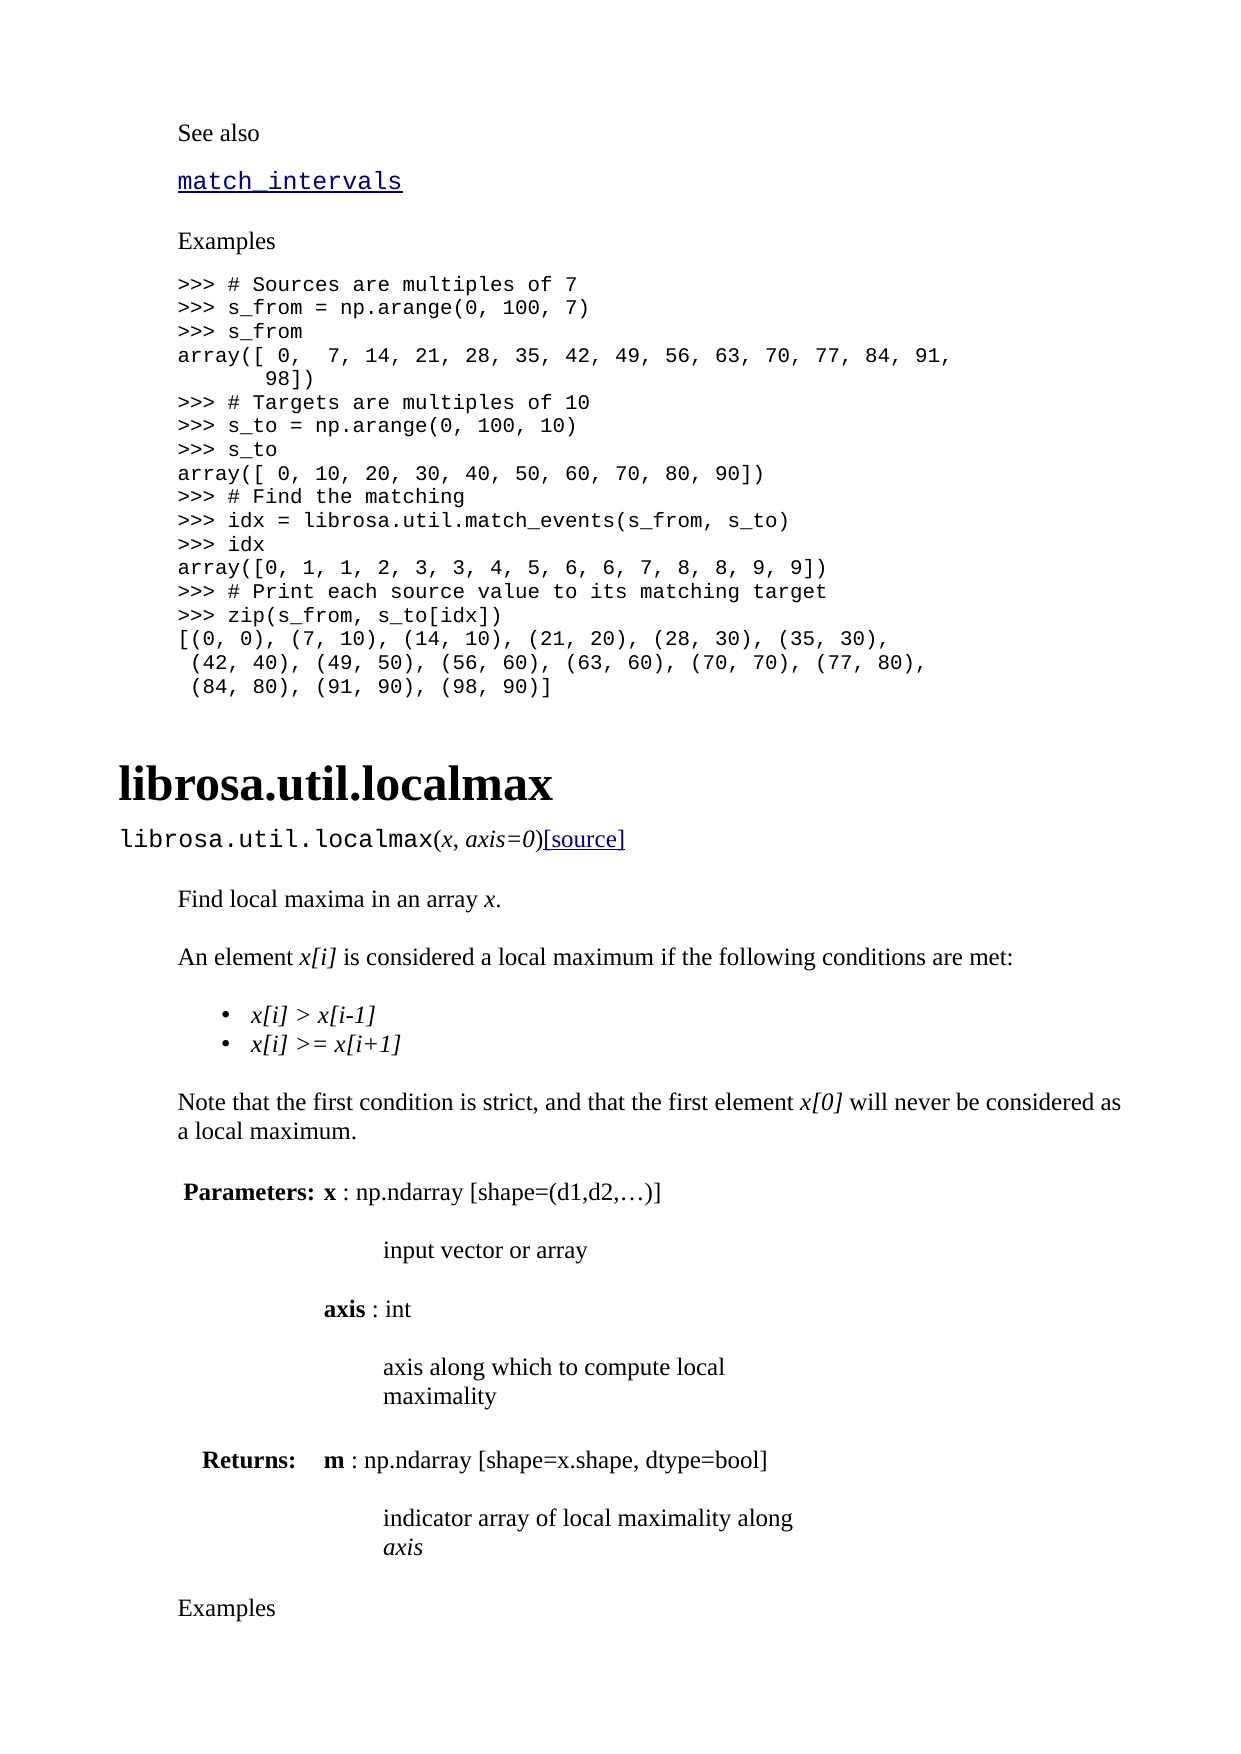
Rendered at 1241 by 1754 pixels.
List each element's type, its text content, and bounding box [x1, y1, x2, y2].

text >>> s_from [177, 321, 1122, 344]
subtitle match_intervals [177, 166, 1122, 197]
text [(0, 0), (7, 10), (14, 10), (21, 20), (28, 30), (35, 30), [177, 628, 1122, 652]
text >>> s_from = np.arange(0, 100, 7) [177, 297, 1122, 321]
table_header Parameters: [177, 1175, 321, 1442]
text >>> # Find the matching [177, 486, 1122, 510]
text array([ 0, 10, 20, 30, 40, 50, 60, 70, 80, 90]) [177, 463, 1122, 486]
list x[i] >= x[i+1] [221, 1029, 1122, 1058]
text >>> idx = librosa.util.match_events(s_from, s_to) [177, 510, 1122, 534]
list Note that the first condition is strict, and that the first element x[0] will never be considered as a local maximum. [177, 1087, 1122, 1145]
subtitle librosa.util.localmax(x, axis=0)[source] [118, 824, 1122, 854]
text array([ 0, 7, 14, 21, 28, 35, 42, 49, 56, 63, 70, 77, 84, 91, [177, 344, 1122, 368]
table_cell Returns: [177, 1442, 321, 1593]
text >>> s_to = np.arange(0, 100, 10) [177, 416, 1122, 439]
list x[i] > x[i-1] [221, 1001, 1122, 1029]
text >>> s_to [177, 439, 1122, 463]
text Examples [177, 1593, 1122, 1622]
text (84, 80), (91, 90), (98, 90)] [177, 676, 1122, 699]
table_header x : np.ndarray [shape=(d1,d2,…)] input vector or array axis : int axis along which to compute local maximality [321, 1175, 797, 1442]
text Examples [177, 226, 1122, 255]
text (42, 40), (49, 50), (56, 60), (63, 60), (70, 70), (77, 80), [177, 652, 1122, 676]
text See also [177, 118, 1122, 147]
text >>> # Targets are multiples of 10 [177, 392, 1122, 416]
text >>> # Sources are multiples of 7 [177, 274, 1122, 297]
subtitle librosa.util.localmax [118, 754, 1122, 811]
text >>> idx [177, 534, 1122, 557]
table_cell m : np.ndarray [shape=x.shape, dtype=bool] indicator array of local maximality along axis [321, 1442, 797, 1593]
text >>> zip(s_from, s_to[idx]) [177, 605, 1122, 628]
text 98]) [177, 368, 1122, 392]
list An element x[i] is considered a local maximum if the following conditions are met: [177, 942, 1122, 971]
text >>> # Print each source value to its matching target [177, 581, 1122, 605]
list Find local maxima in an array x. [177, 884, 1122, 913]
text array([0, 1, 1, 2, 3, 3, 4, 5, 6, 6, 7, 8, 8, 9, 9]) [177, 557, 1122, 581]
